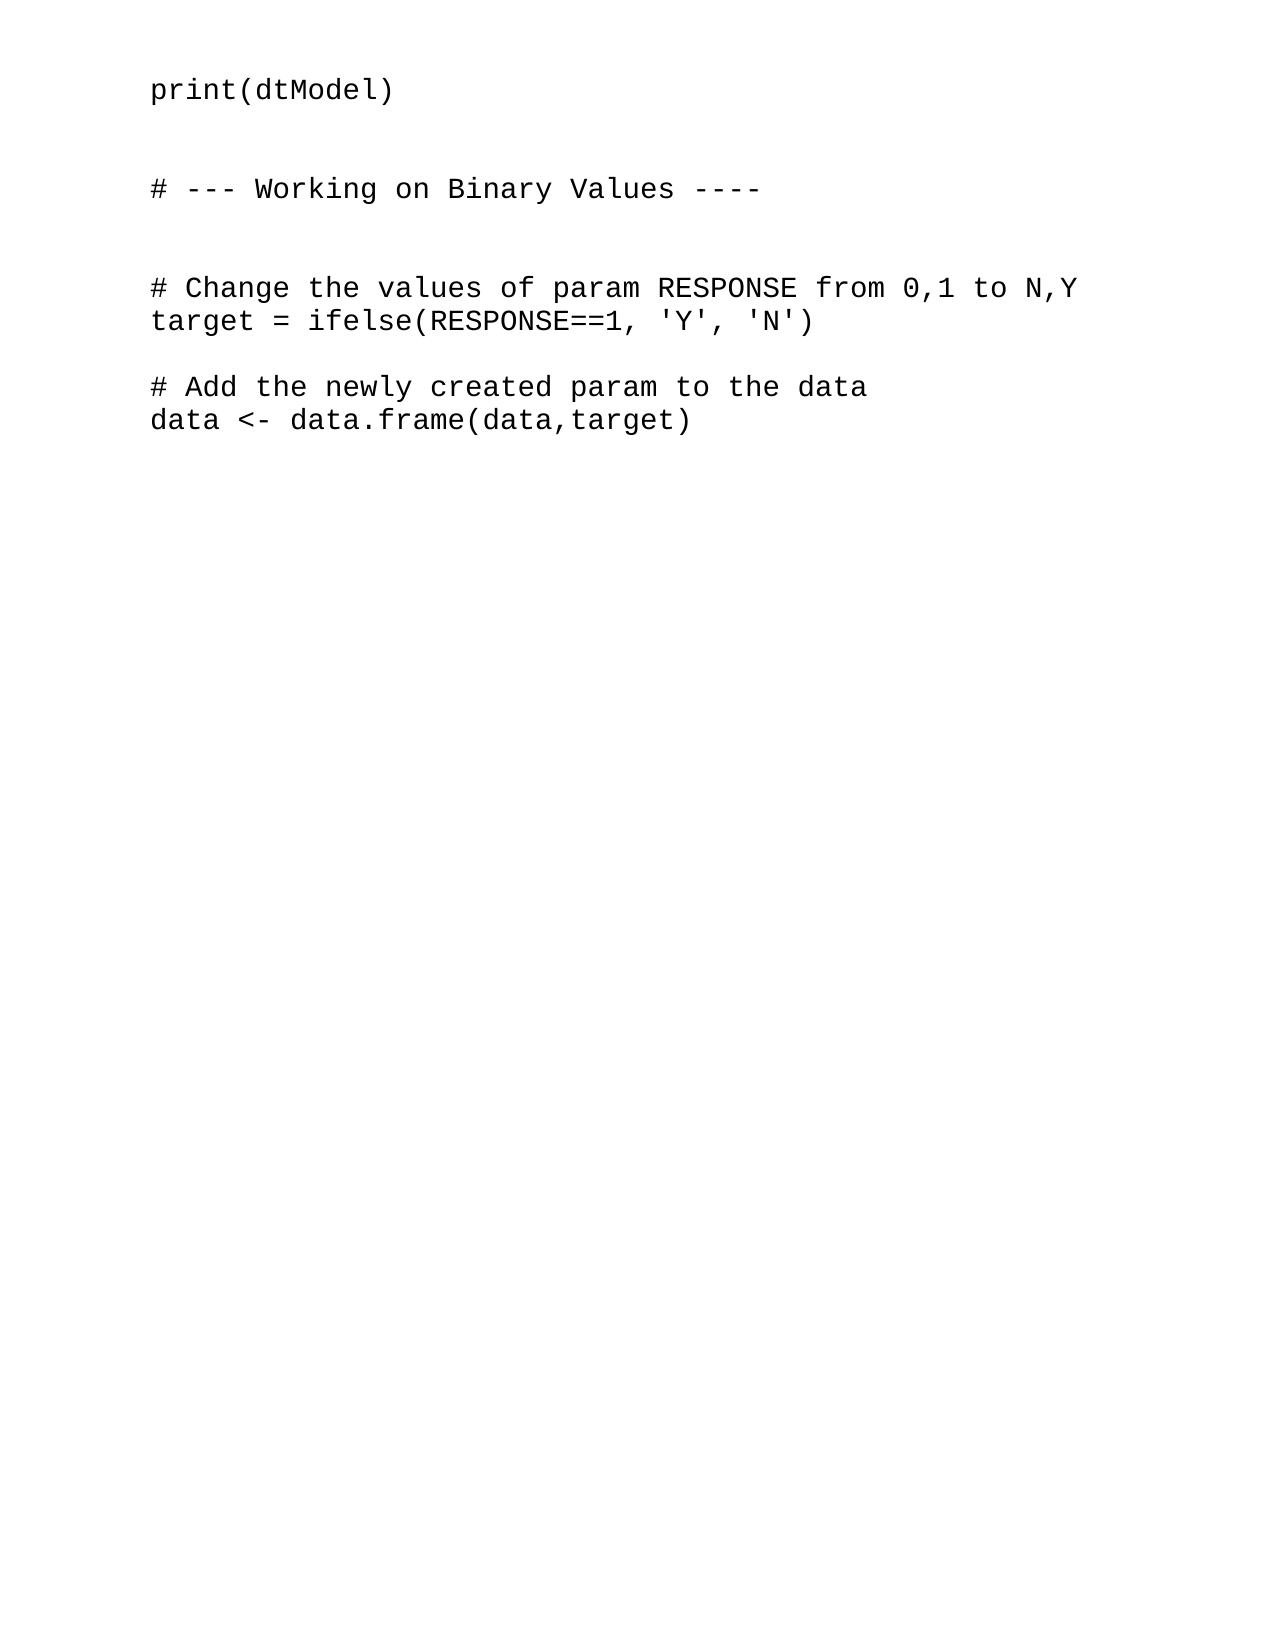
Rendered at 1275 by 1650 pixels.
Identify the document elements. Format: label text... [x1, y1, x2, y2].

text target = ifelse(RESPONSE==1, 'Y', 'N') [150, 306, 1125, 339]
text # Change the values of param RESPONSE from 0,1 to N,Y [150, 273, 1125, 306]
text data <- data.frame(data,target) [150, 405, 1125, 438]
text print(dtModel) [150, 75, 1125, 108]
text # --- Working on Binary Values ---- [150, 174, 1125, 207]
text # Add the newly created param to the data [150, 372, 1125, 405]
